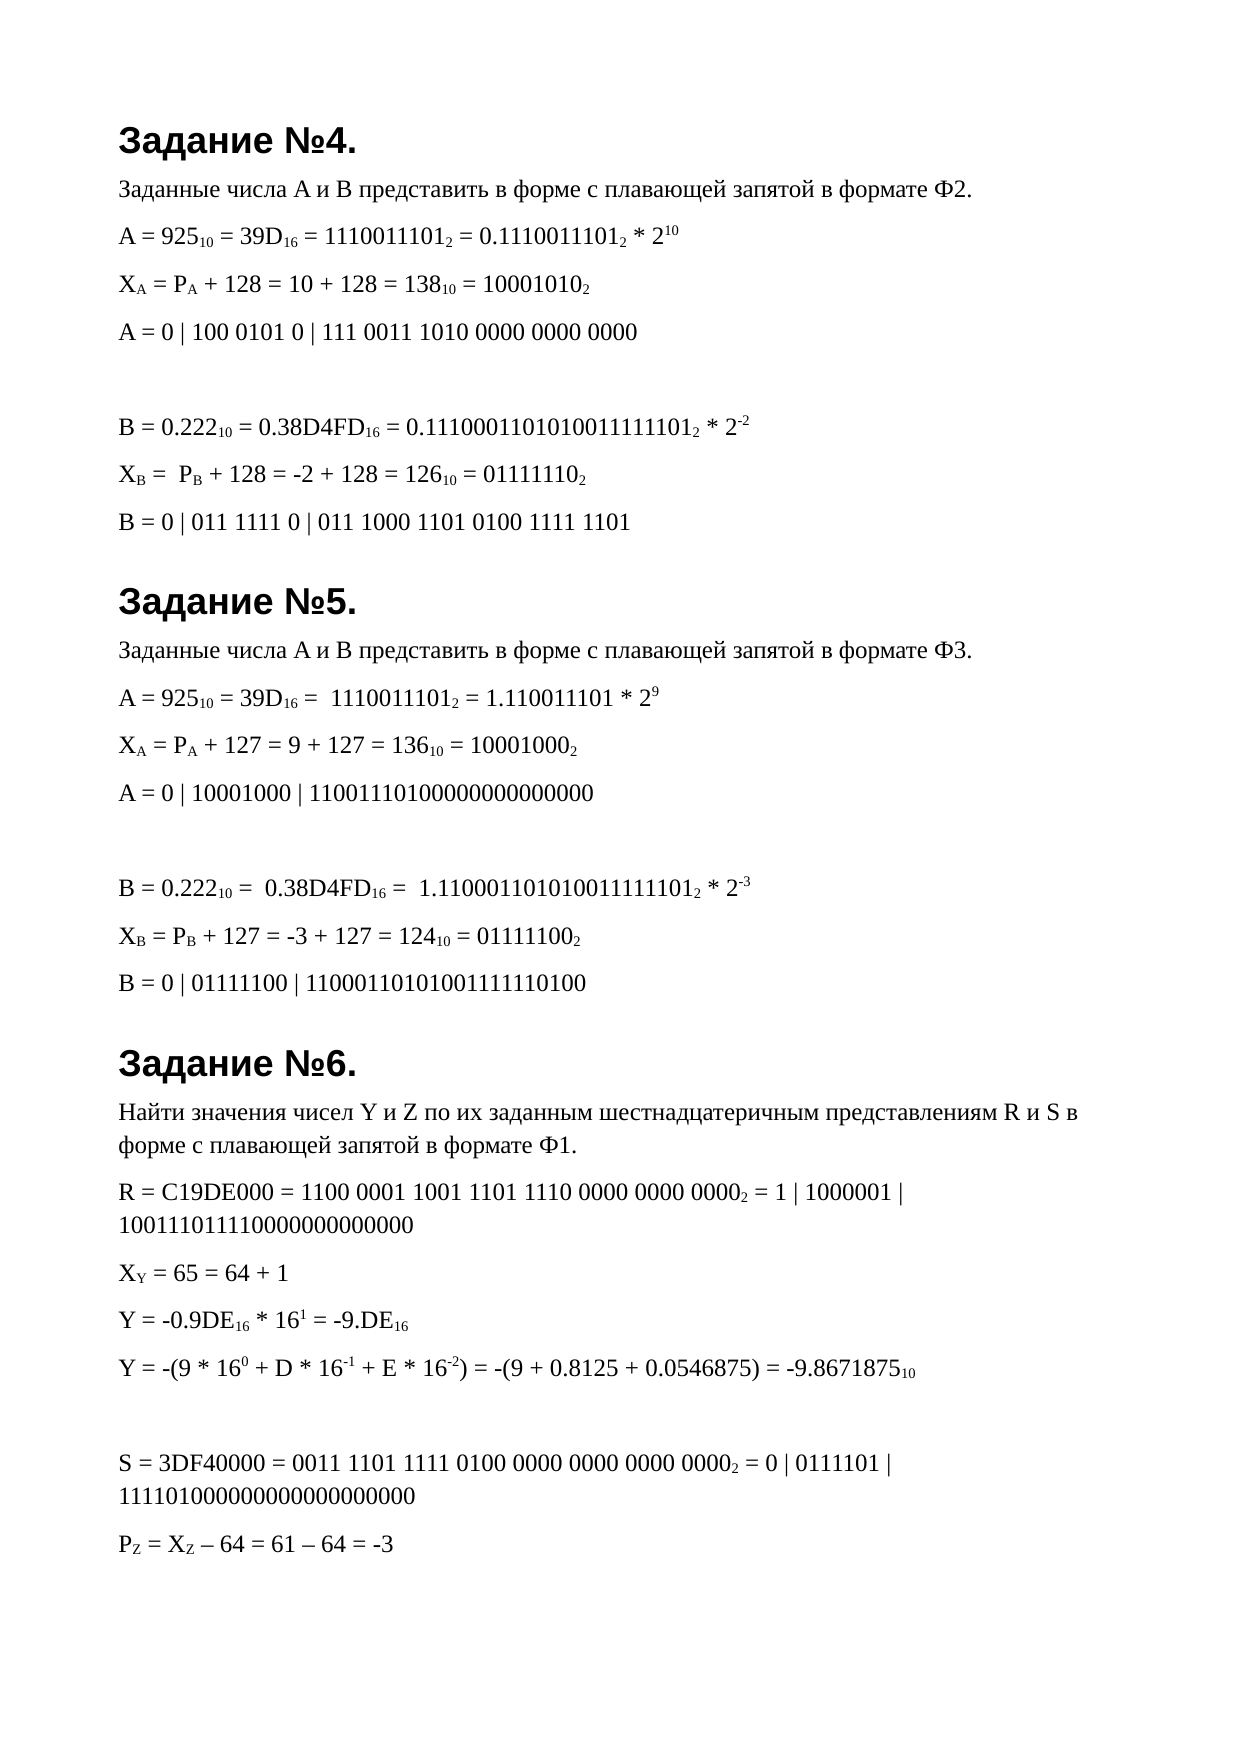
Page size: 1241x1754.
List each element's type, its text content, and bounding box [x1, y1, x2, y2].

text Найти значения чисел Y и Z по их заданным шестнадцатеричным представлениям R и S в форме с плавающей запятой в формате Ф1. [118, 1097, 1122, 1158]
text B = 0 | 011 1111 0 | 011 1000 1101 0100 1111 1101 [118, 507, 1122, 536]
text B = 0 | 01111100 | 11000110101001111110100 [118, 968, 1122, 997]
text A = 0 | 100 0101 0 | 111 0011 1010 0000 0000 0000 [118, 317, 1122, 345]
subtitle Задание №4. [118, 118, 1122, 161]
text XA = PA + 128 = 10 + 128 = 13810 = 100010102 [118, 269, 1122, 298]
subtitle Задание №5. [118, 579, 1122, 623]
subtitle Задание №6. [118, 1041, 1122, 1084]
text Заданные числа A и B представить в форме с плавающей запятой в формате Ф2. [118, 174, 1122, 202]
text Заданные числа A и B представить в форме с плавающей запятой в формате Ф3. [118, 635, 1122, 664]
text XB = PB + 128 = -2 + 128 = 12610 = 011111102 [118, 459, 1122, 488]
text B = 0.22210 = 0.38D4FD16 = 0.11100011010100111111012 * 2-2 [118, 412, 1122, 441]
text B = 0.22210 = 0.38D4FD16 = 1.1100011010100111111012 * 2-3 [118, 873, 1122, 902]
text Y = -0.9DE16 * 161 = -9.DE16 [118, 1306, 1122, 1334]
text PZ = XZ – 64 = 61 – 64 = -3 [118, 1529, 1122, 1558]
text R = C19DE000 = 1100 0001 1001 1101 1110 0000 0000 00002 = 1 | 1000001 | 100111011110000000000000 [118, 1177, 1122, 1239]
text Y = -(9 * 160 + D * 16-1 + E * 16-2) = -(9 + 0.8125 + 0.0546875) = -9.867187510 [118, 1353, 1122, 1382]
text XB = PB + 127 = -3 + 127 = 12410 = 011111002 [118, 921, 1122, 949]
text A = 92510 = 39D16 = 11100111012 = 1.110011101 * 29 [118, 683, 1122, 712]
text XA = PA + 127 = 9 + 127 = 13610 = 100010002 [118, 730, 1122, 759]
text A = 92510 = 39D16 = 11100111012 = 0.11100111012 * 210 [118, 221, 1122, 250]
text XY = 65 = 64 + 1 [118, 1258, 1122, 1287]
text A = 0 | 10001000 | 11001110100000000000000 [118, 778, 1122, 807]
text S = 3DF40000 = 0011 1101 1111 0100 0000 0000 0000 00002 = 0 | 0111101 | 111101000000000000000000 [118, 1448, 1122, 1510]
